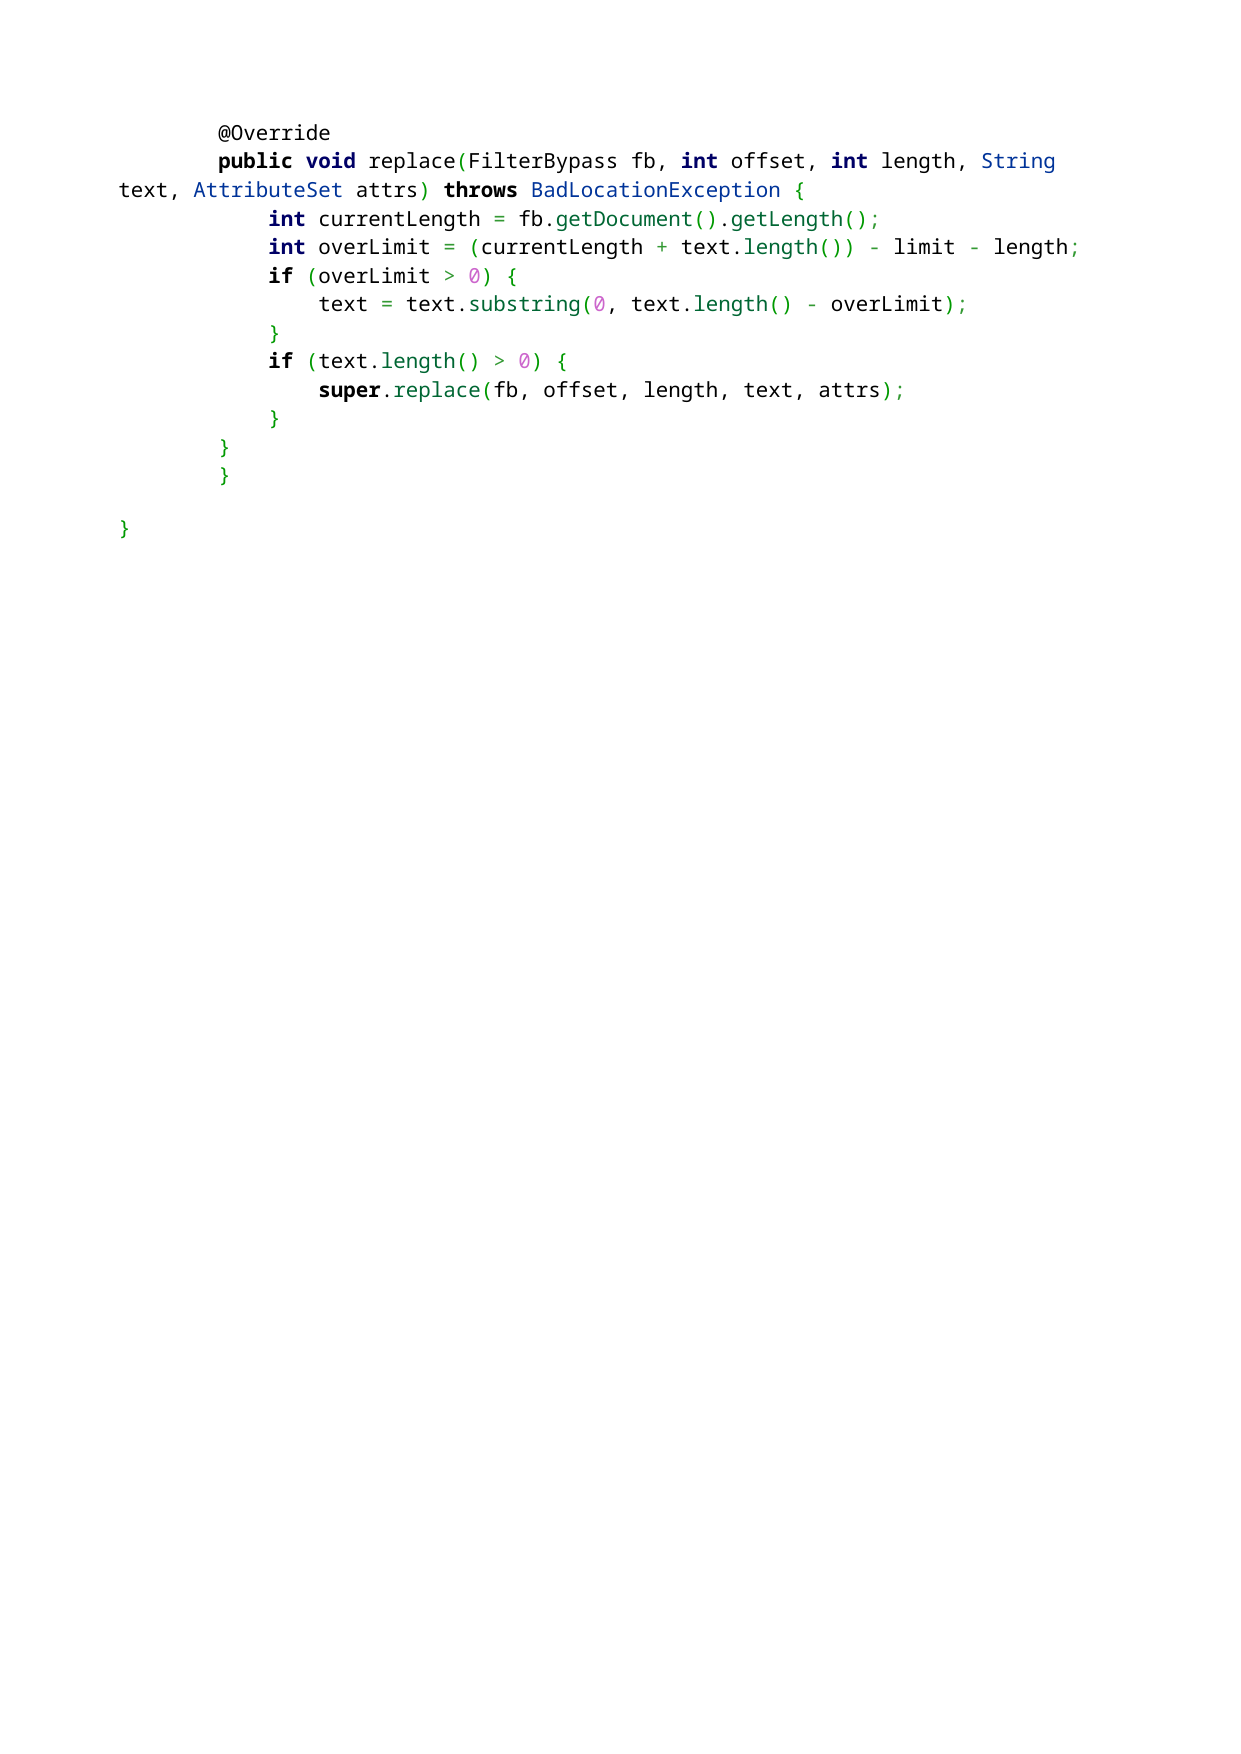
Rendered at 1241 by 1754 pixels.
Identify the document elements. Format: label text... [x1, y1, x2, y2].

text if (text.length() > 0) { [118, 346, 1122, 375]
text } [118, 432, 1122, 461]
text } [118, 403, 1122, 432]
text super.replace(fb, offset, length, text, attrs); [118, 375, 1122, 403]
text @Override [118, 118, 1122, 147]
text } [118, 318, 1122, 346]
text } [118, 461, 1122, 489]
text } [118, 513, 1122, 541]
text int currentLength = fb.getDocument().getLength(); [118, 204, 1122, 232]
text public void replace(FilterBypass fb, int offset, int length, String text, AttributeSet attrs) throws BadLocationException { [118, 147, 1122, 204]
text if (overLimit > 0) { [118, 261, 1122, 289]
text text = text.substring(0, text.length() - overLimit); [118, 289, 1122, 318]
text int overLimit = (currentLength + text.length()) - limit - length; [118, 232, 1122, 261]
